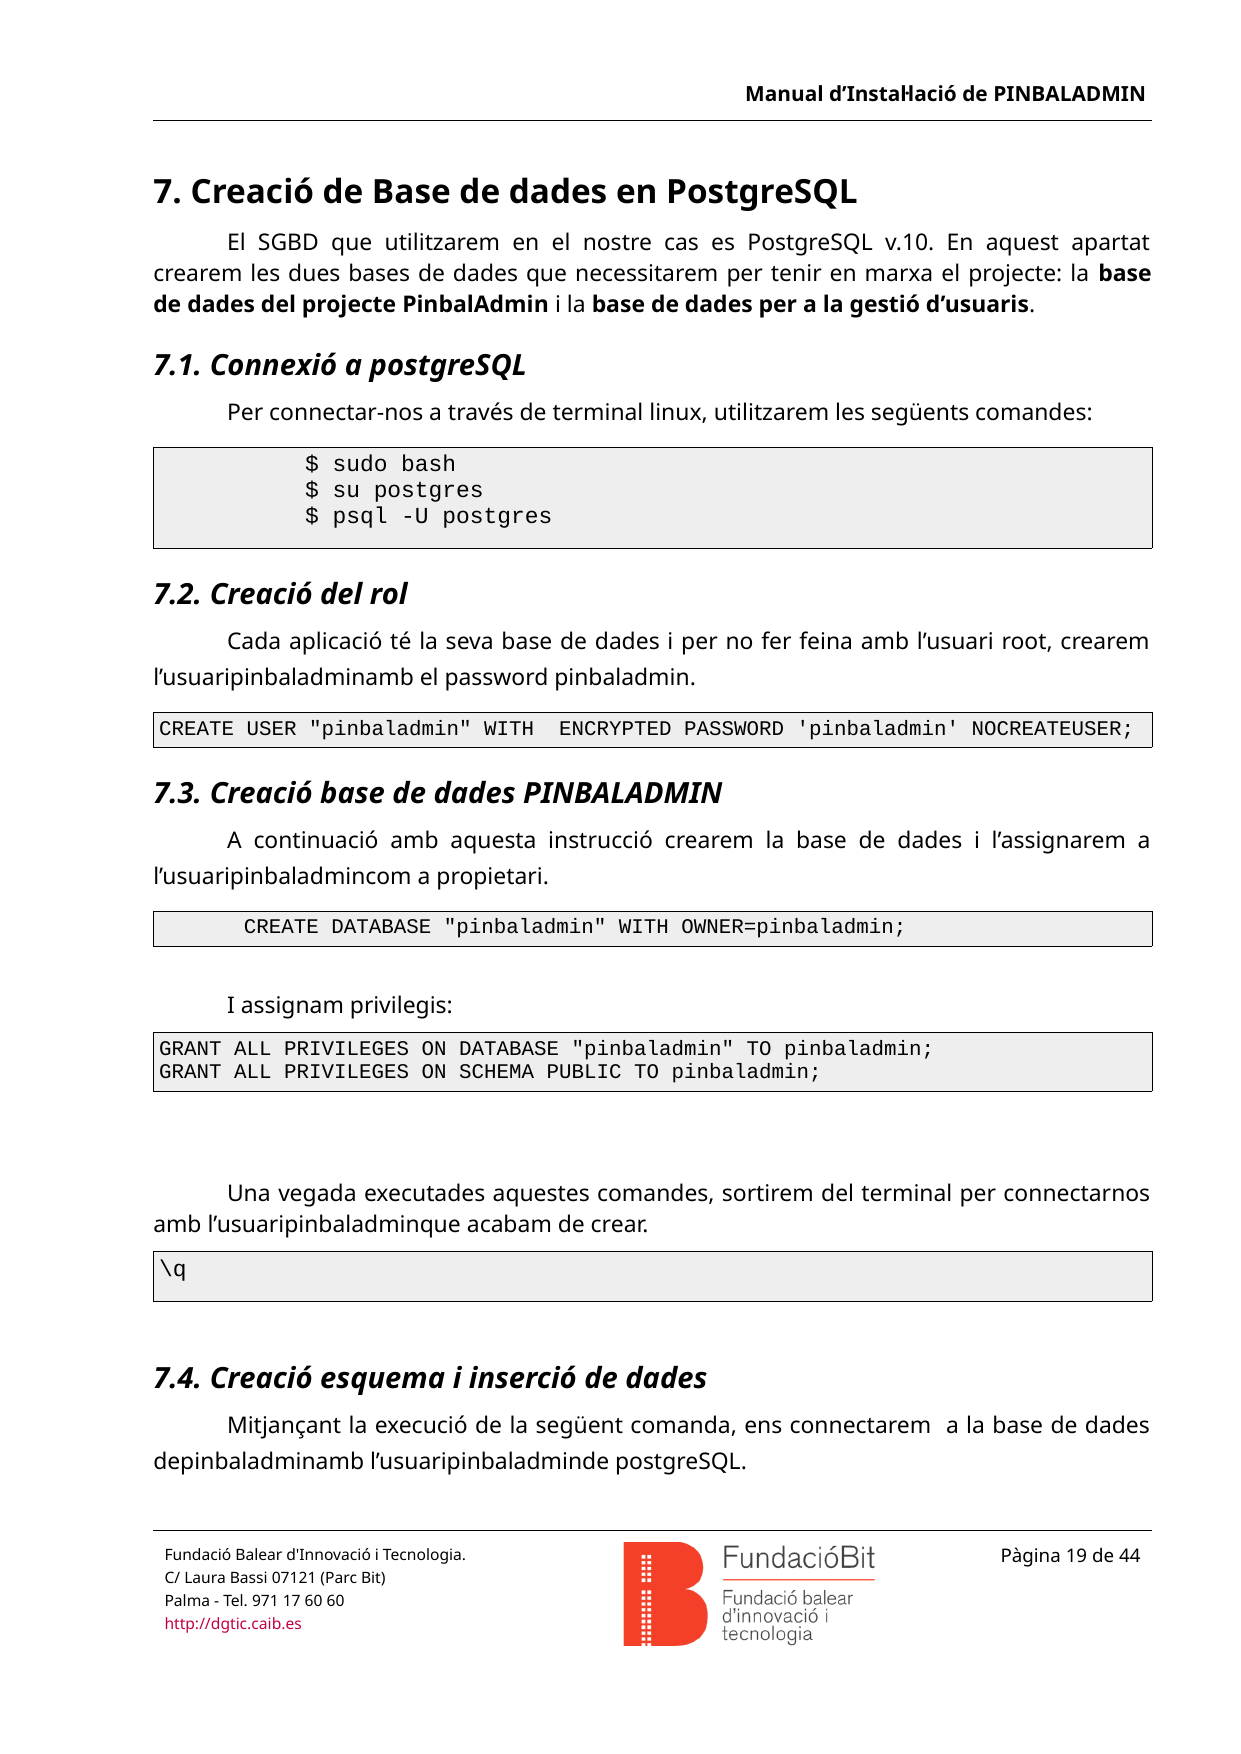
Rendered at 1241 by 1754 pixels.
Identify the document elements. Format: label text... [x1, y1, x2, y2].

text I assignam privilegis: [153, 989, 1152, 1020]
table_header $ sudo bash $ su postgres $ psql -U postgres [154, 448, 1152, 548]
text Per connectar-nos a través de terminal linux, utilitzarem les següents comandes: [153, 396, 1152, 428]
picture [623, 1542, 875, 1646]
text Una vegada executades aquestes comandes, sortirem del terminal per connectarnos amb l’usuaripinbaladminque acabam de crear. [153, 1177, 1152, 1239]
subtitle Creació base de dades PINBALADMIN [153, 772, 1152, 812]
table_header GRANT ALL PRIVILEGES ON DATABASE "pinbaladmin" TO pinbaladmin; GRANT ALL PRIVILEGES ON SCHEMA PUBLIC TO pinbaladmin; [154, 1033, 1152, 1091]
text El SGBD que utilitzarem en el nostre cas es PostgreSQL v.10. En aquest apartat crearem les dues bases de dades que necessitarem per tenir en marxa el projecte: la base de dades del projecte PinbalAdmin i la base de dades per a la gestió d’usuaris. [153, 225, 1152, 319]
subtitle Connexió a postgreSQL [153, 344, 1152, 384]
subtitle Creació esquema i inserció de dades [153, 1357, 1152, 1397]
table_header \q [154, 1252, 1152, 1301]
subtitle Creació del rol [153, 573, 1152, 613]
subtitle Creació de Base de dades en PostgreSQL [153, 168, 1152, 214]
table_header CREATE USER "pinbaladmin" WITH ENCRYPTED PASSWORD 'pinbaladmin' NOCREATEUSER; [154, 713, 1152, 747]
text Mitjançant la execució de la següent comanda, ens connectarem a la base de dades depinbaladminamb l’usuaripinbaladminde postgreSQL. [153, 1409, 1152, 1476]
text Cada aplicació té la seva base de dades i per no fer feina amb l’usuari root, crearem l’usuaripinbaladminamb el password pinbaladmin. [153, 625, 1152, 692]
text A continuació amb aquesta instrucció crearem la base de dades i l’assignarem a l’usuaripinbaladmincom a propietari. [153, 824, 1152, 891]
table_header CREATE DATABASE "pinbaladmin" WITH OWNER=pinbaladmin; [154, 912, 1152, 946]
